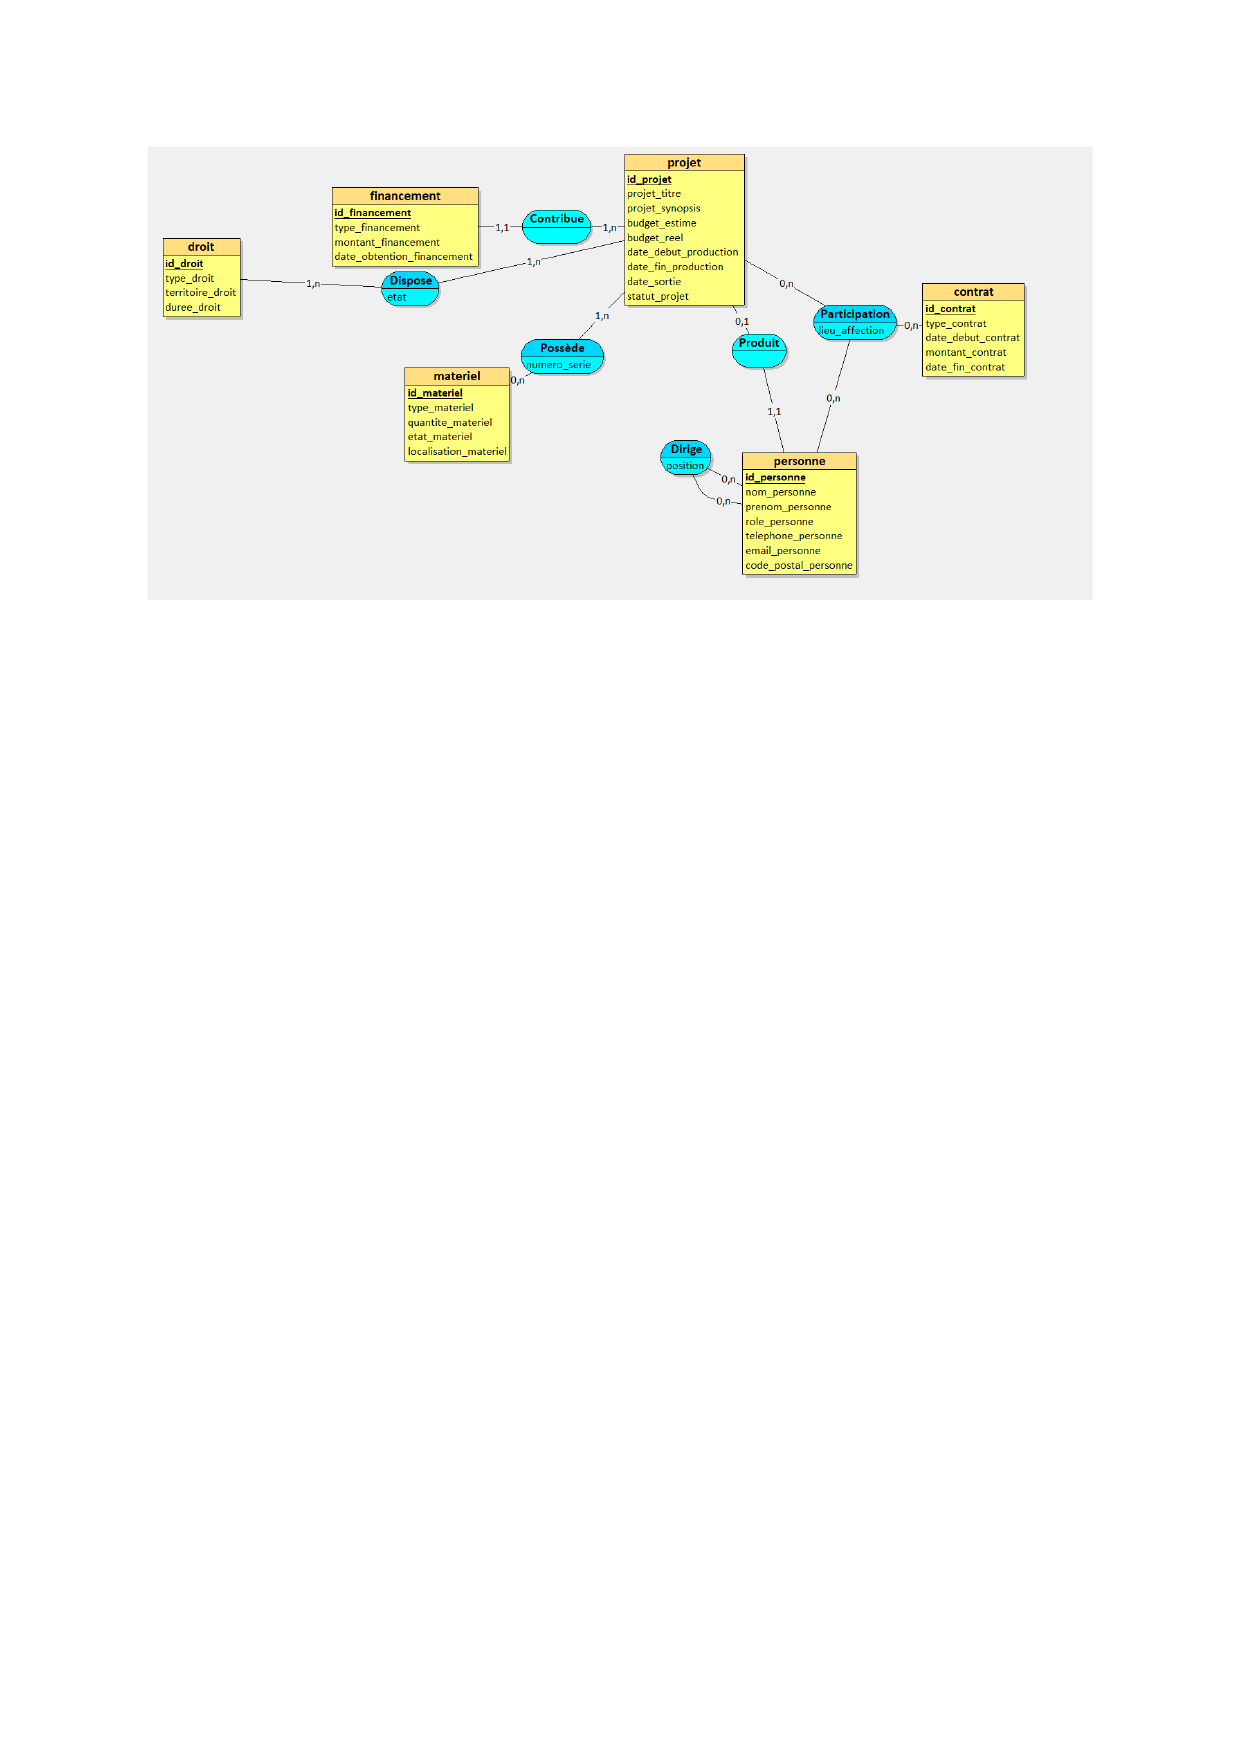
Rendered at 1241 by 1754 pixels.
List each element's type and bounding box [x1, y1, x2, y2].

picture [147, 147, 1093, 600]
